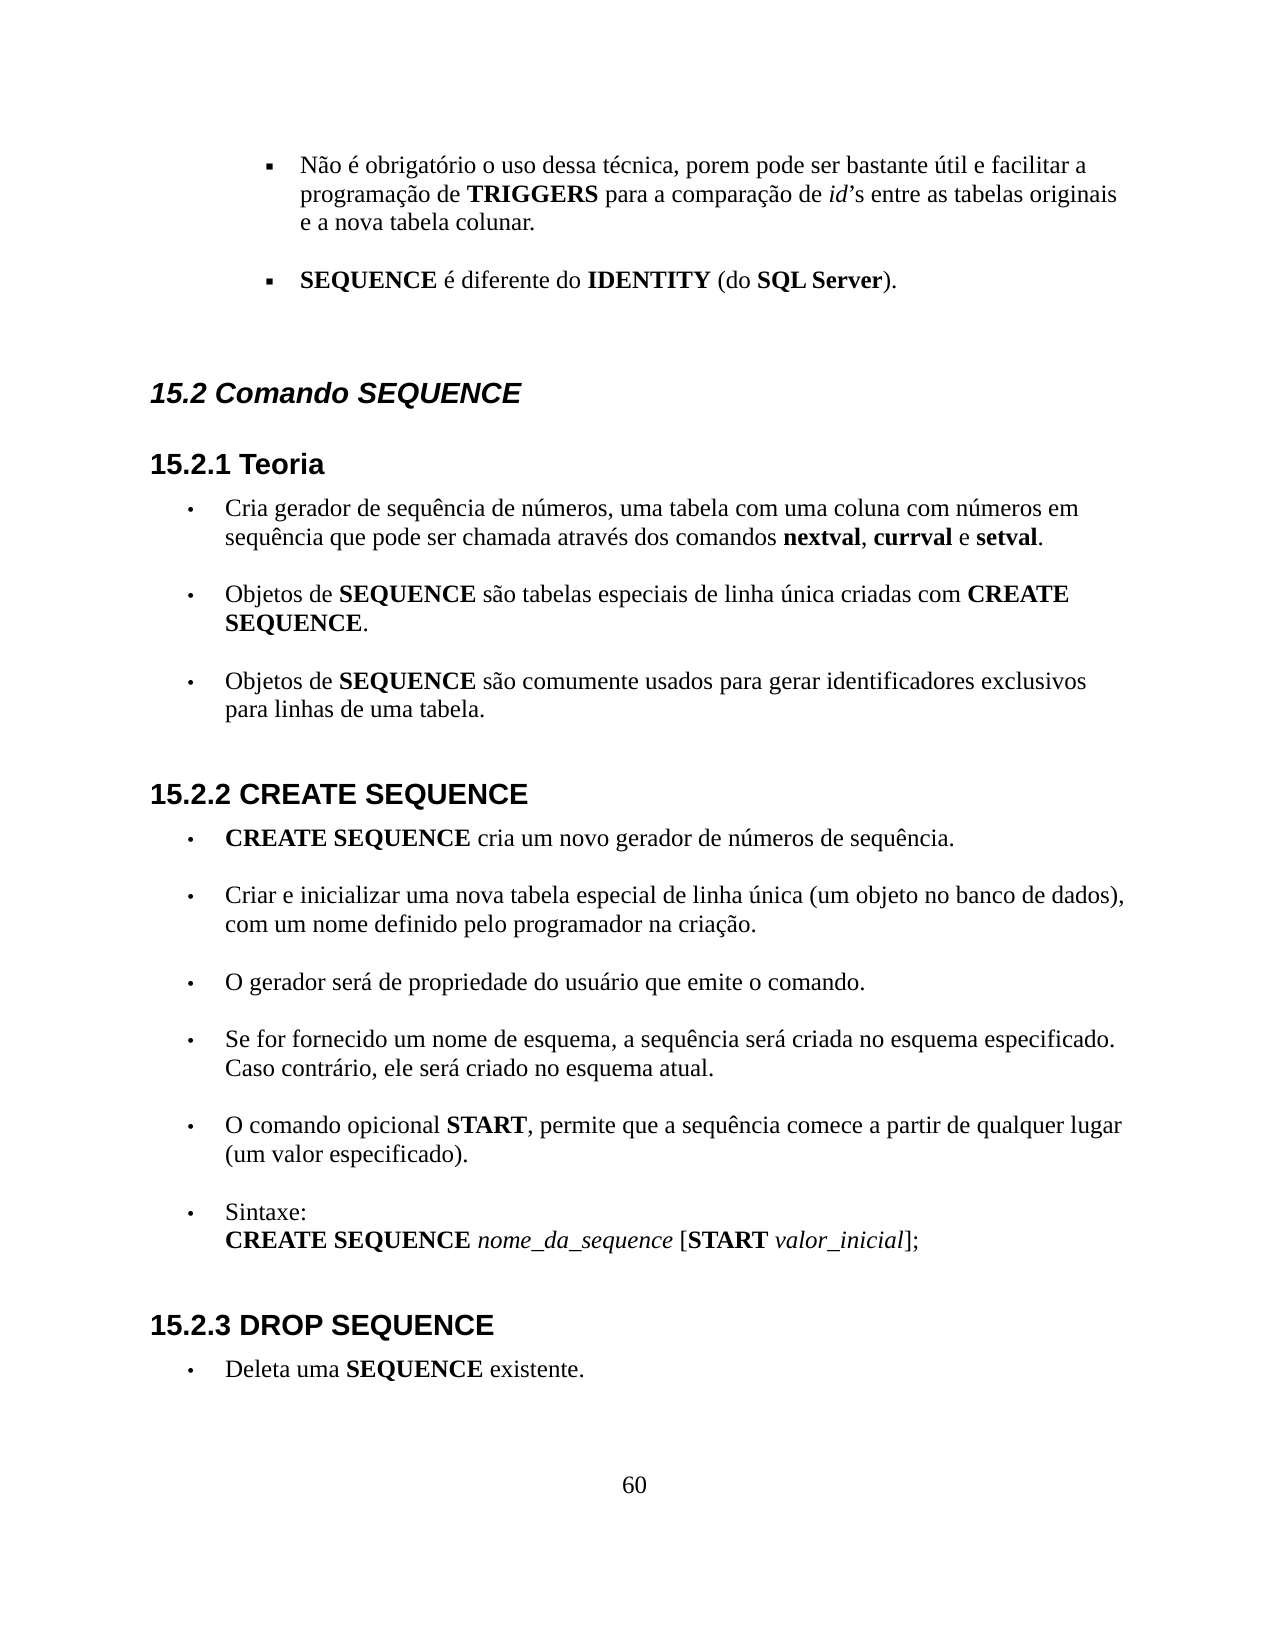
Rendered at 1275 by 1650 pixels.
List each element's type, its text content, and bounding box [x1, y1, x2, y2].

list SEQUENCE é diferente do IDENTITY (do SQL Server). [262, 265, 1125, 322]
list Cria gerador de sequência de números, uma tabela com uma coluna com números em sequência que pode ser chamada através dos comandos nextval, currval e setval. [187, 493, 1125, 579]
subtitle 15.2 Comando SEQUENCE [150, 376, 1125, 410]
list Sintaxe: CREATE SEQUENCE nome_da_sequence [START valor_inicial]; [187, 1197, 1125, 1283]
list Se for fornecido um nome de esquema, a sequência será criada no esquema especificado. Caso contrário, ele será criado no esquema atual. [187, 1024, 1125, 1111]
subtitle 15.2.1 Teoria [150, 447, 1125, 481]
list O gerador será de propriedade do usuário que emite o comando. [187, 967, 1125, 1024]
list Objetos de SEQUENCE são tabelas especiais de linha única criadas com CREATE SEQUENCE. [187, 579, 1125, 666]
list Objetos de SEQUENCE são comumente usados para gerar identificadores exclusivos para linhas de uma tabela. [187, 666, 1125, 752]
list Deleta uma SEQUENCE existente. [187, 1354, 1125, 1412]
list Não é obrigatório o uso dessa técnica, porem pode ser bastante útil e facilitar a programação de TRIGGERS para a comparação de id’s entre as tabelas originais e a nova tabela colunar. [262, 150, 1125, 265]
list O comando opicional START, permite que a sequência comece a partir de qualquer lugar (um valor especificado). [187, 1111, 1125, 1197]
subtitle 15.2.3 DROP SEQUENCE [150, 1308, 1125, 1342]
list Criar e inicializar uma nova tabela especial de linha única (um objeto no banco de dados), com um nome definido pelo programador na criação. [187, 881, 1125, 967]
list CREATE SEQUENCE cria um novo gerador de números de sequência. [187, 823, 1125, 881]
subtitle 15.2.2 CREATE SEQUENCE [150, 777, 1125, 811]
